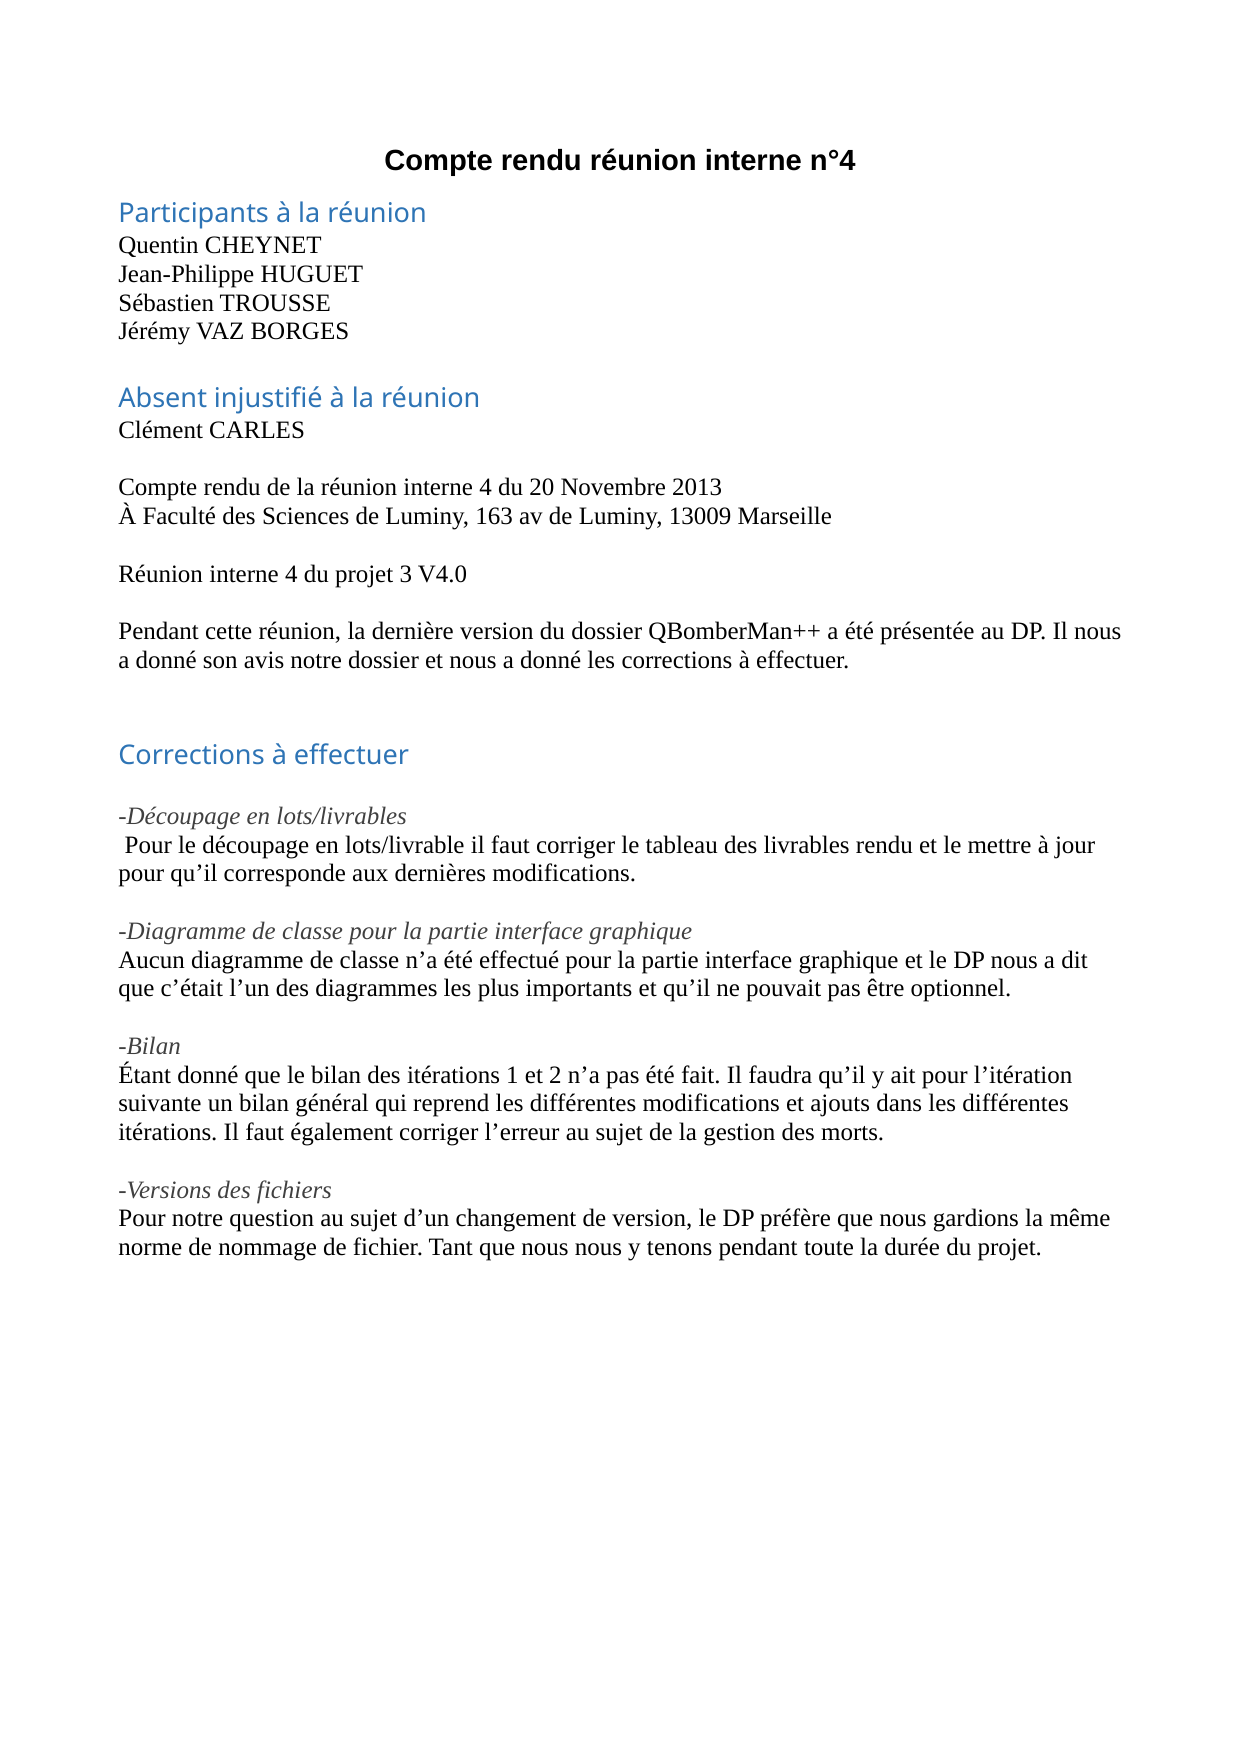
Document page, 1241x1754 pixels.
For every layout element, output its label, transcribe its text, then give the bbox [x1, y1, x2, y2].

text Aucun diagramme de classe n’a été effectué pour la partie interface graphique et le DP nous a dit que c’était l’un des diagrammes les plus importants et qu’il ne pouvait pas être optionnel. [118, 945, 1122, 1002]
subtitle Absent injustifié à la réunion [118, 378, 1122, 415]
text Réunion interne 4 du projet 3 V4.0 [118, 559, 1122, 587]
text Pour notre question au sujet d’un changement de version, le DP préfère que nous gardions la même norme de nommage de fichier. Tant que nous nous y tenons pendant toute la durée du projet. [118, 1203, 1122, 1261]
text Quentin CHEYNET [118, 230, 1122, 259]
subtitle Compte rendu réunion interne n°4 [118, 143, 1122, 177]
text -Bilan [118, 1031, 1122, 1060]
text -Diagramme de classe pour la partie interface graphique [118, 916, 1122, 945]
text Jean-Philippe HUGUET [118, 259, 1122, 288]
text -Découpage en lots/livrables [118, 801, 1122, 830]
text Jérémy VAZ BORGES [118, 316, 1122, 345]
text Sébastien TROUSSE [118, 288, 1122, 316]
subtitle Participants à la réunion [118, 193, 1122, 230]
text Étant donné que le bilan des itérations 1 et 2 n’a pas été fait. Il faudra qu’il y ait pour l’itération suivante un bilan général qui reprend les différentes modifications et ajouts dans les différentes itérations. Il faut également corriger l’erreur au sujet de la gestion des morts. [118, 1060, 1122, 1146]
text Pendant cette réunion, la dernière version du dossier QBomberMan++ a été présentée au DP. Il nous a donné son avis notre dossier et nous a donné les corrections à effectuer. [118, 616, 1122, 674]
text Clément CARLES [118, 415, 1122, 444]
text Compte rendu de la réunion interne 4 du 20 Novembre 2013 [118, 472, 1122, 501]
subtitle Corrections à effectuer [118, 735, 1122, 772]
text Pour le découpage en lots/livrable il faut corriger le tableau des livrables rendu et le mettre à jour pour qu’il corresponde aux dernières modifications. [118, 830, 1122, 887]
text À Faculté des Sciences de Luminy, 163 av de Luminy, 13009 Marseille [118, 501, 1122, 530]
text -Versions des fichiers [118, 1175, 1122, 1203]
